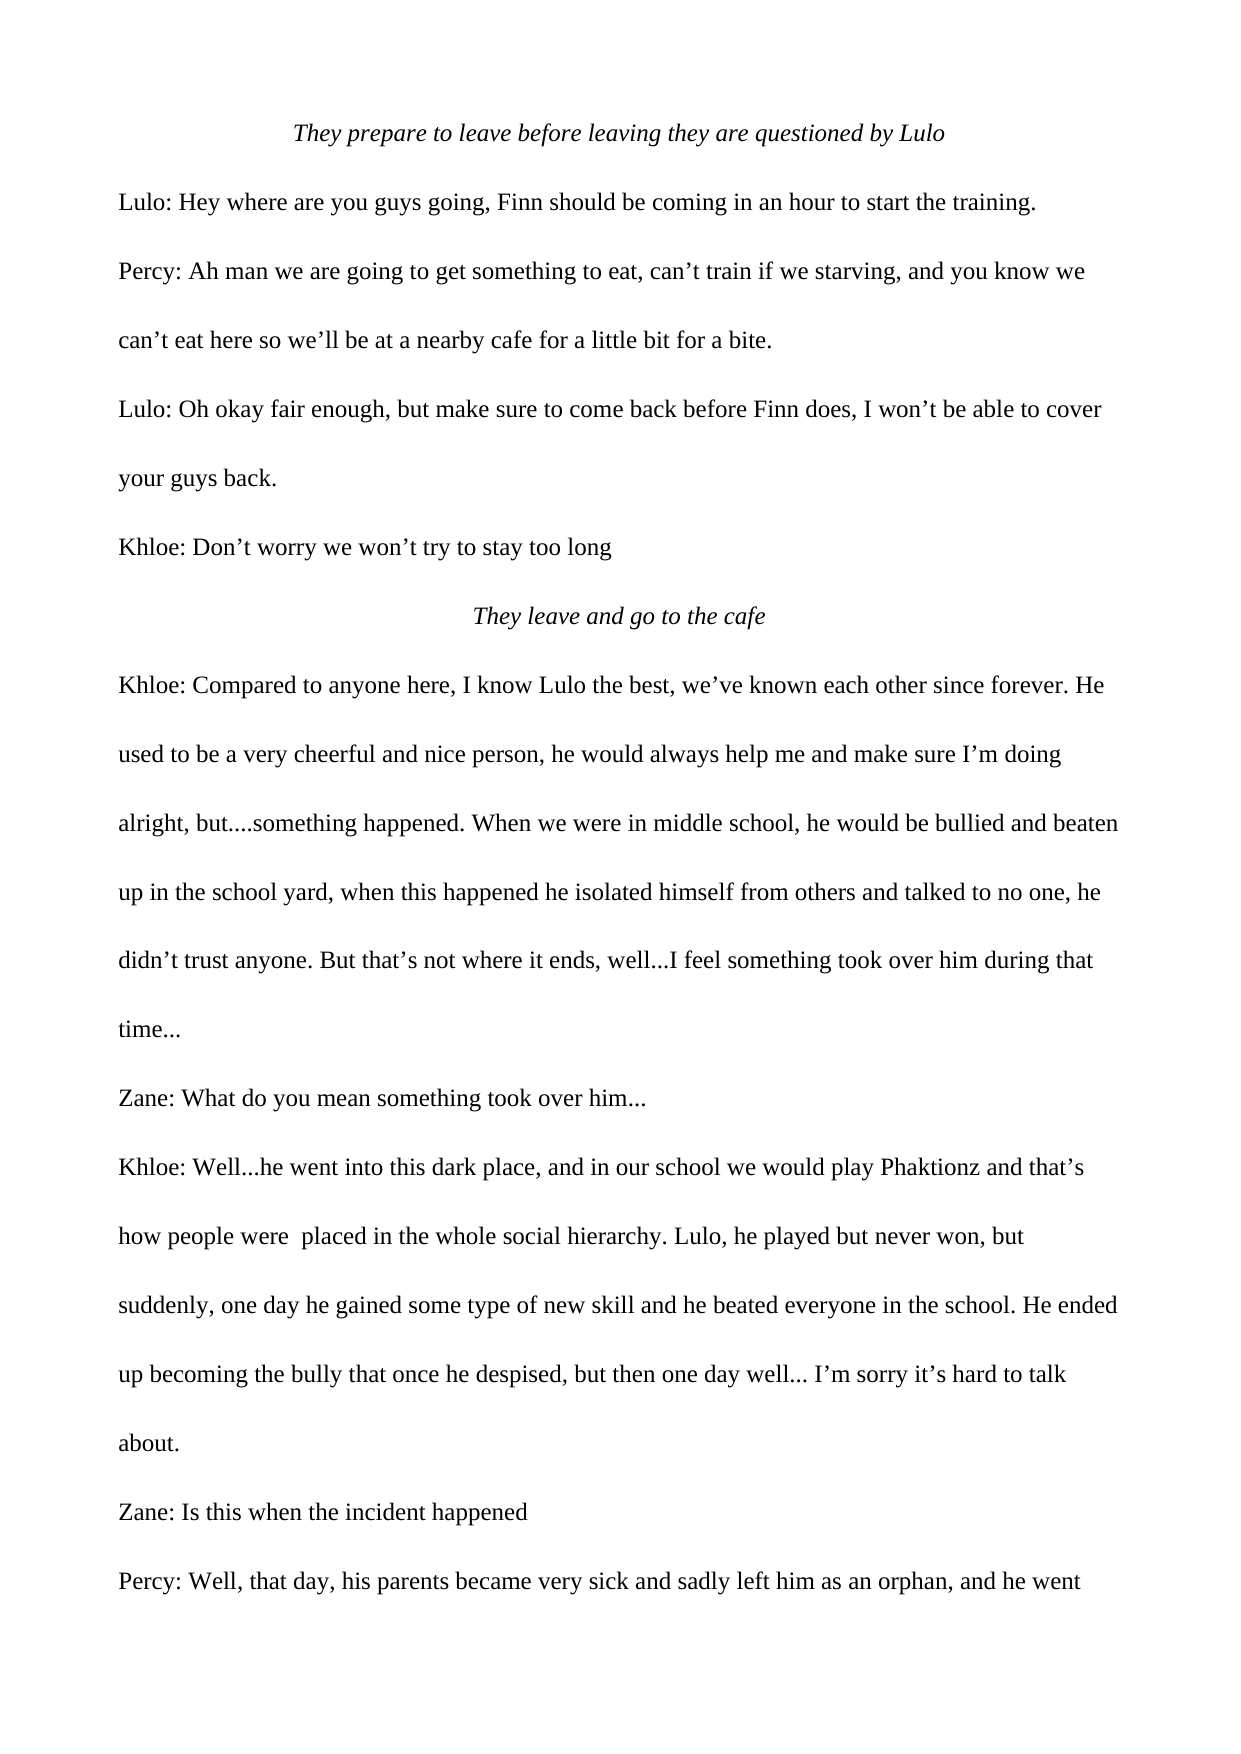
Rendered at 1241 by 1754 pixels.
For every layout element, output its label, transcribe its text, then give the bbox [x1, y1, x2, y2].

text Khloe: Well...he went into this dark place, and in our school we would play Phaktionz and that’s how people were placed in the whole social hierarchy. Lulo, he played but never won, but suddenly, one day he gained some type of new skill and he beated everyone in the school. He ended up becoming the bully that once he despised, but then one day well... I’m sorry it’s hard to talk about. [118, 1152, 1122, 1457]
text Lulo: Hey where are you guys going, Finn should be coming in an hour to start the training. [118, 187, 1122, 216]
text Zane: What do you mean something took over him... [118, 1083, 1122, 1112]
text They leave and go to the cafe [118, 601, 1122, 629]
text Percy: Ah man we are going to get something to eat, can’t train if we starving, and you know we can’t eat here so we’ll be at a nearby cafe for a little bit for a bite. [118, 256, 1122, 354]
text Lulo: Oh okay fair enough, but make sure to come back before Finn does, I won’t be able to cover your guys back. [118, 394, 1122, 492]
text They prepare to leave before leaving they are questioned by Lulo [118, 118, 1122, 147]
text Khloe: Compared to anyone here, I know Lulo the best, we’ve known each other since forever. He used to be a very cheerful and nice person, he would always help me and make sure I’m doing alright, but....something happened. When we were in middle school, he would be bullied and beaten up in the school yard, when this happened he isolated himself from others and talked to no one, he didn’t trust anyone. But that’s not where it ends, well...I feel something took over him during that time... [118, 670, 1122, 1043]
text Zane: Is this when the incident happened [118, 1497, 1122, 1526]
text Khloe: Don’t worry we won’t try to stay too long [118, 532, 1122, 561]
text Percy: Well, that day, his parents became very sick and sadly left him as an orphan, and he went [118, 1566, 1122, 1595]
